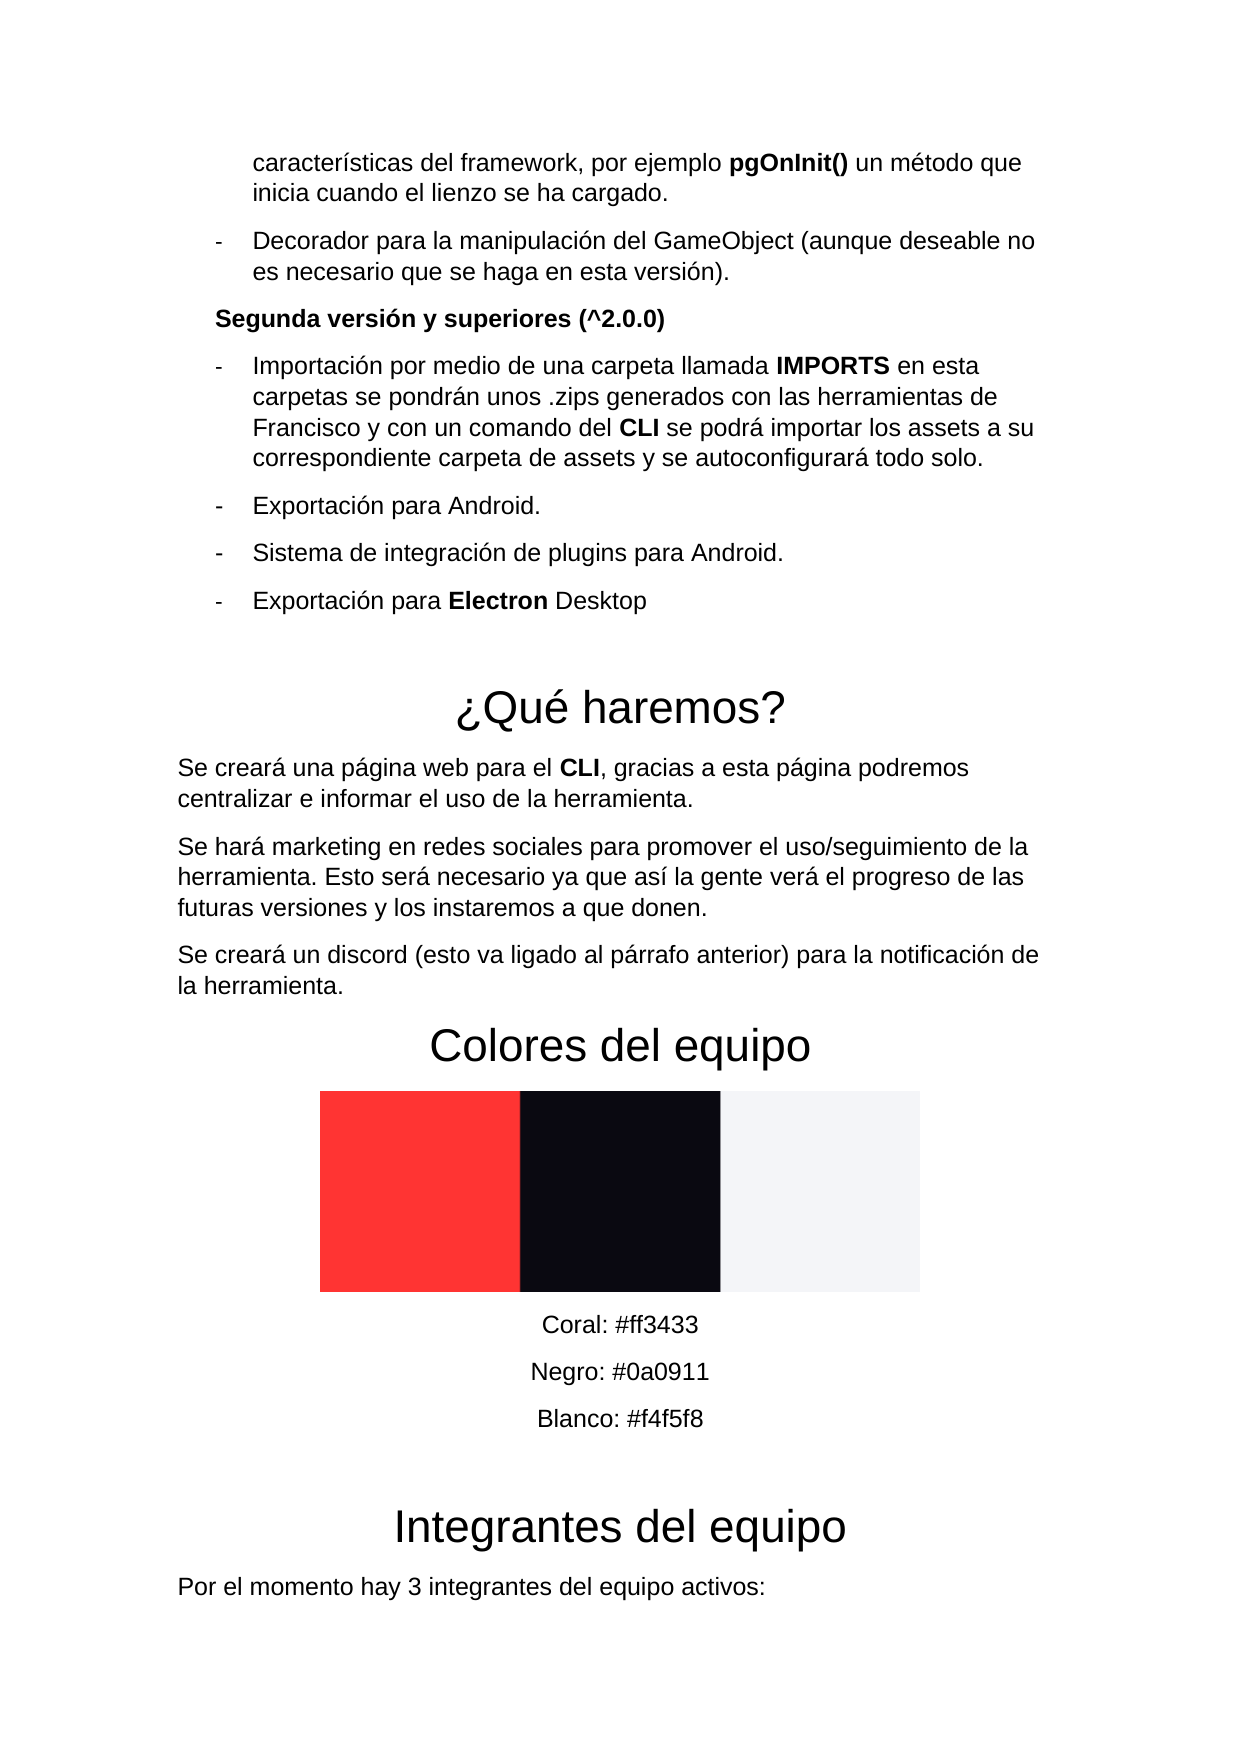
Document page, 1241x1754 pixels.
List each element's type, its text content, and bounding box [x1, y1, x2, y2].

list Sistema de integración de plugins para Android. [215, 538, 1063, 567]
text Por el momento hay 3 integrantes del equipo activos: [177, 1572, 1063, 1601]
list Decorador para la manipulación del GameObject (aunque deseable no es necesario que se haga en esta versión). [215, 226, 1063, 285]
text Coral: #ff3433 [177, 1310, 1063, 1338]
list Importación por medio de una carpeta llamada IMPORTS en esta carpetas se pondrán unos .zips generados con las herramientas de Francisco y con un comando del CLI se podrá importar los assets a su correspondiente carpeta de assets y se autoconfigurará todo solo. [215, 351, 1063, 472]
text ¿Qué haremos? [177, 680, 1063, 733]
text Blanco: #f4f5f8 [177, 1404, 1063, 1433]
text Integrantes del equipo [177, 1499, 1063, 1552]
text Se creará un discord (esto va ligado al párrafo anterior) para la notificación de la herramienta. [177, 940, 1063, 1000]
text Se hará marketing en redes sociales para promover el uso/seguimiento de la herramienta. Esto será necesario ya que así la gente verá el progreso de las futuras versiones y los instaremos a que donen. [177, 832, 1063, 922]
list Exportación para Electron Desktop [215, 586, 1063, 614]
text Se creará una página web para el CLI, gracias a esta página podremos centralizar e informar el uso de la herramienta. [177, 753, 1063, 813]
text Segunda versión y superiores (^2.0.0) [215, 304, 1063, 333]
list características del framework, por ejemplo pgOnInit() un método que inicia cuando el lienzo se ha cargado. [215, 148, 1063, 207]
text Negro: #0a0911 [177, 1357, 1063, 1386]
list Exportación para Android. [215, 491, 1063, 519]
text Colores del equipo [177, 1018, 1063, 1071]
